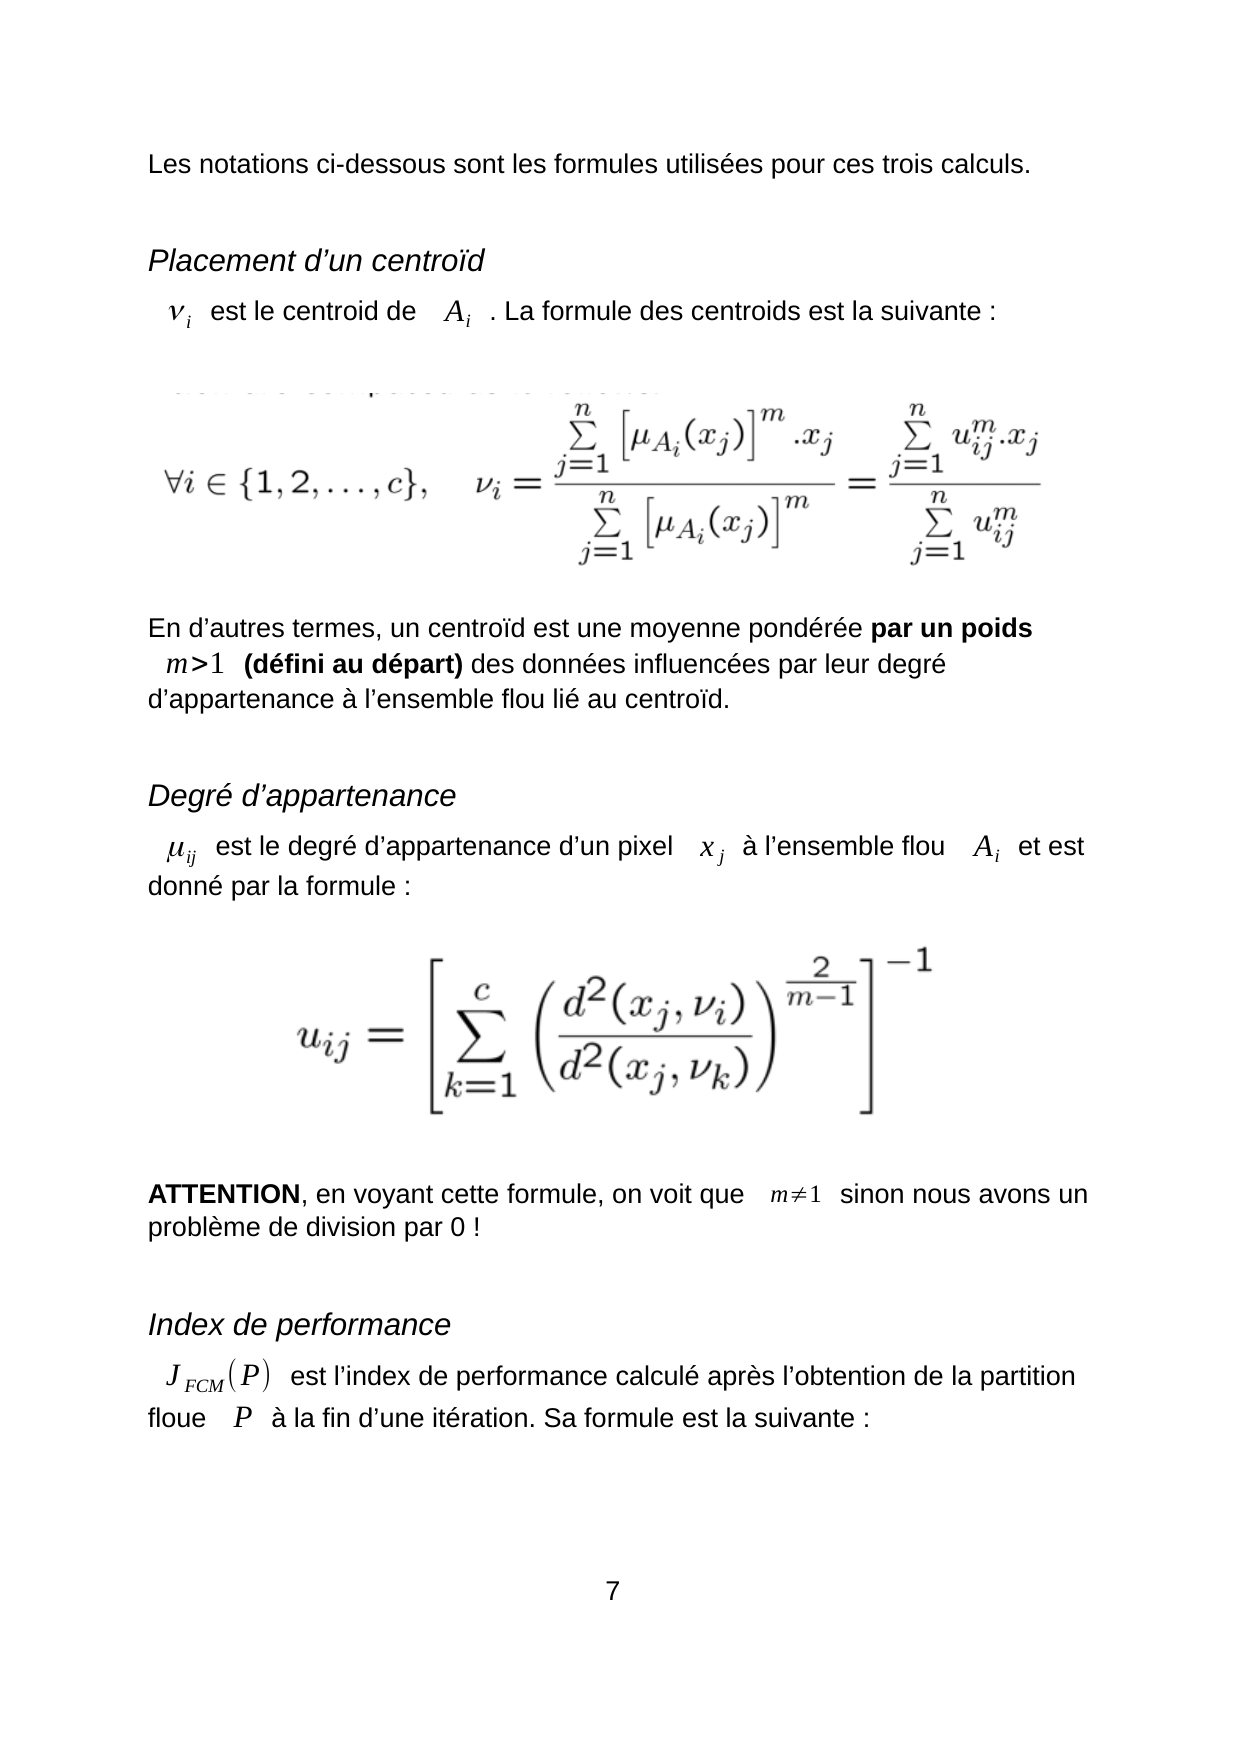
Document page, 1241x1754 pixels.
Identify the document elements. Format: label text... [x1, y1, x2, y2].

picture [277, 938, 963, 1138]
text Degré d’appartenance [148, 777, 1093, 813]
text En d’autres termes, un centroïd est une moyenne pondérée par un poids (défini au départ) des données influencées par leur degré d’appartenance à l’ensemble flou lié au centroïd. [148, 370, 1093, 714]
text est le centroid de . La formule des centroids est la suivante : [148, 293, 1093, 332]
text est l’index de performance calculé après l’obtention de la partition floue à la fin d’une itération. Sa formule est la suivante : [148, 1357, 1093, 1434]
text est le degré d’appartenance d’un pixel à l’ensemble flou et est donné par la formule : [148, 828, 1093, 901]
text ATTENTION, en voyant cette formule, on voit que sinon nous avons un problème de division par 0 ! [148, 939, 1093, 1243]
text Placement d’un centroïd [148, 242, 1093, 278]
text Index de performance [148, 1306, 1093, 1342]
text Les notations ci-dessous sont les formules utilisées pour ces trois calculs. [148, 148, 1093, 179]
picture [153, 393, 1099, 572]
